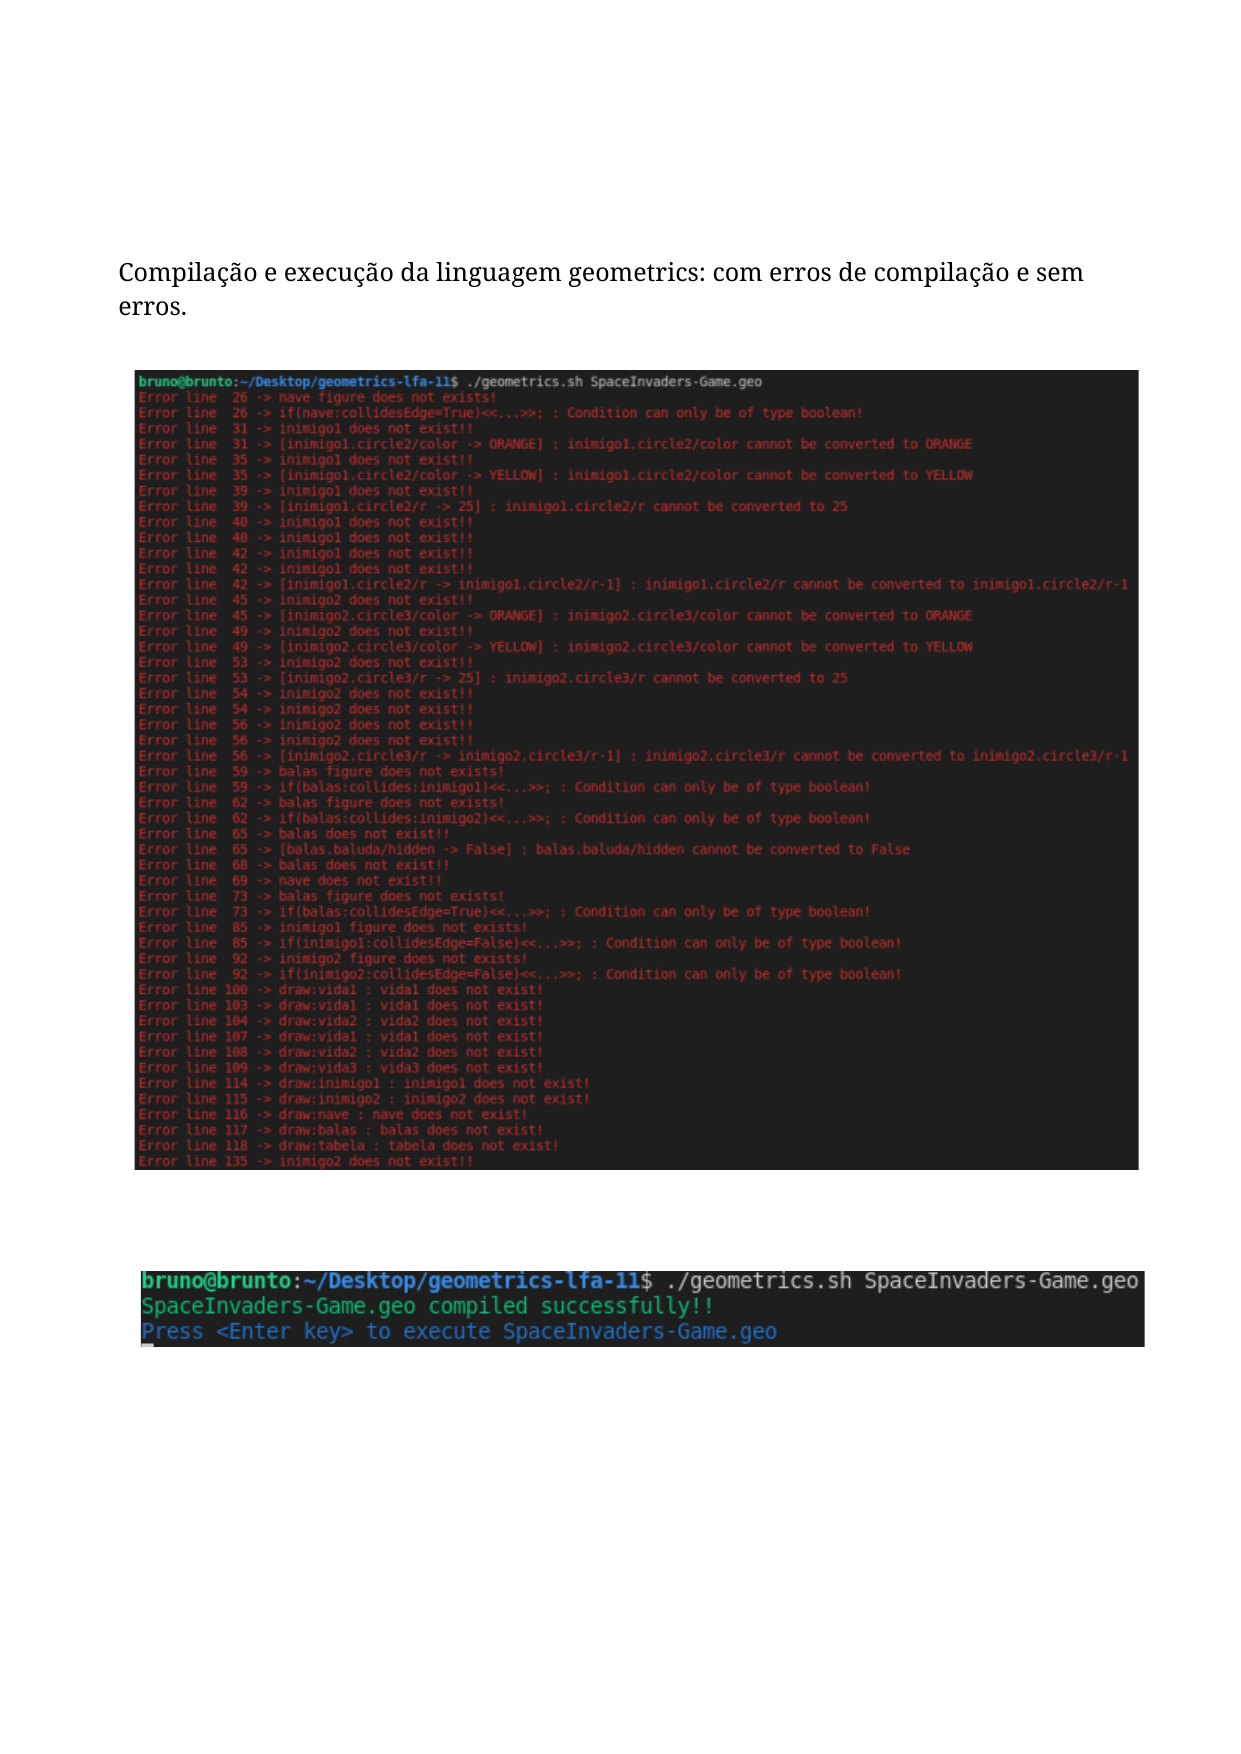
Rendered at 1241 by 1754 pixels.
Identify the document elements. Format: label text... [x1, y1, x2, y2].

picture [140, 1271, 1145, 1347]
text Compilação e execução da linguagem geometrics: com erros de compilação e sem erros. [118, 254, 1122, 322]
picture [134, 370, 1139, 1170]
